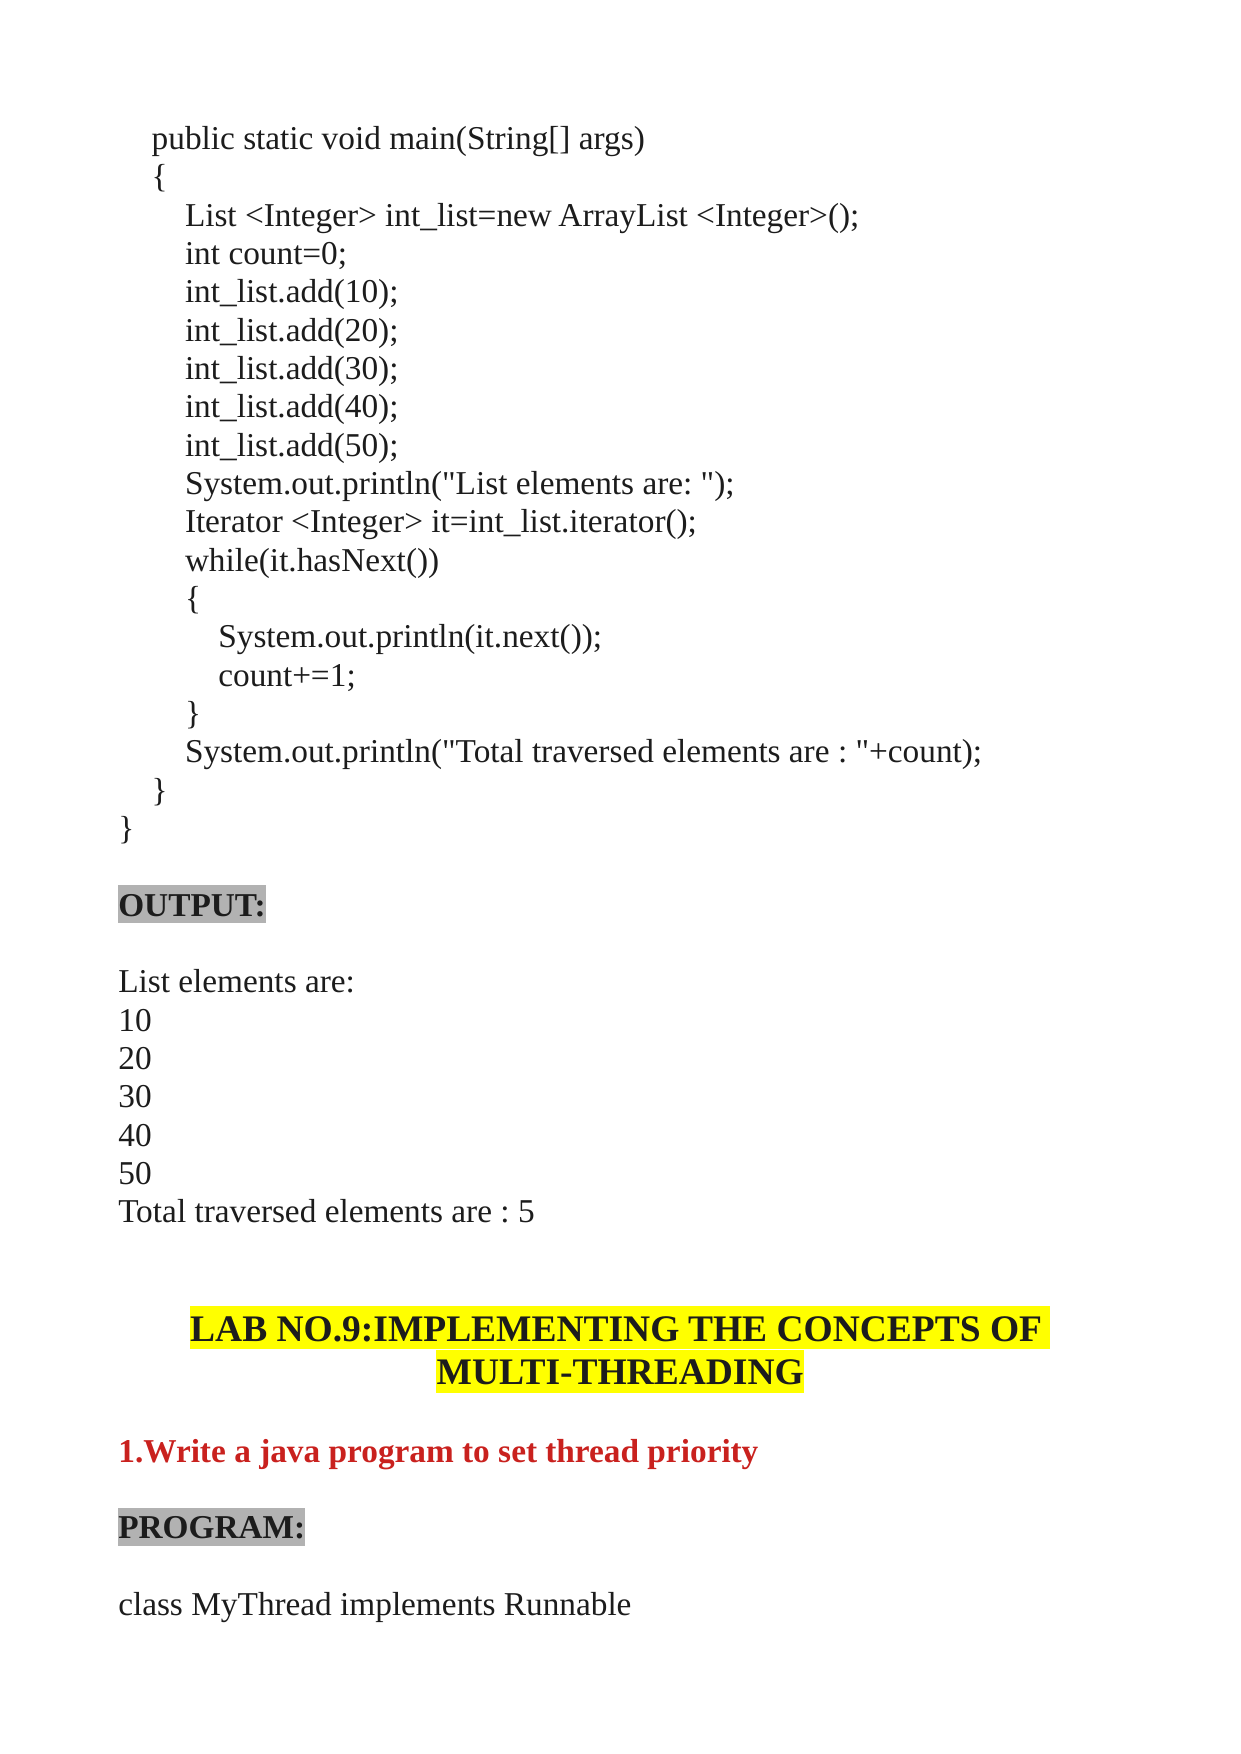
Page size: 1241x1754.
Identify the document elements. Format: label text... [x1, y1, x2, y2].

text MULTI-THREADING [118, 1349, 1122, 1393]
text 20 [118, 1038, 1122, 1076]
text 1.Write a java program to set thread priority [118, 1431, 1122, 1469]
text 40 [118, 1115, 1122, 1153]
text Total traversed elements are : 5 [118, 1191, 1122, 1230]
text } [118, 770, 1122, 808]
text PROGRAM: [118, 1508, 1122, 1546]
text while(it.hasNext()) [118, 540, 1122, 578]
text count+=1; [118, 655, 1122, 693]
text { [118, 156, 1122, 195]
text int_list.add(30); [118, 348, 1122, 386]
text 50 [118, 1153, 1122, 1191]
text int_list.add(10); [118, 271, 1122, 310]
text 30 [118, 1076, 1122, 1115]
text } [118, 693, 1122, 731]
text } [118, 808, 1122, 846]
text int_list.add(50); [118, 425, 1122, 463]
text int_list.add(20); [118, 310, 1122, 348]
text class MyThread implements Runnable [118, 1584, 1122, 1623]
text System.out.println("Total traversed elements are : "+count); [118, 731, 1122, 770]
text OUTPUT: [118, 885, 1122, 923]
text System.out.println("List elements are: "); [118, 463, 1122, 501]
text int count=0; [118, 233, 1122, 271]
text int_list.add(40); [118, 386, 1122, 425]
text { [118, 578, 1122, 616]
text 10 [118, 1000, 1122, 1038]
text public static void main(String[] args) [118, 118, 1122, 156]
text Iterator <Integer> it=int_list.iterator(); [118, 501, 1122, 540]
text System.out.println(it.next()); [118, 616, 1122, 655]
text LAB NO.9:IMPLEMENTING THE CONCEPTS OF [118, 1306, 1122, 1349]
text List elements are: [118, 961, 1122, 1000]
text List <Integer> int_list=new ArrayList <Integer>(); [118, 195, 1122, 233]
